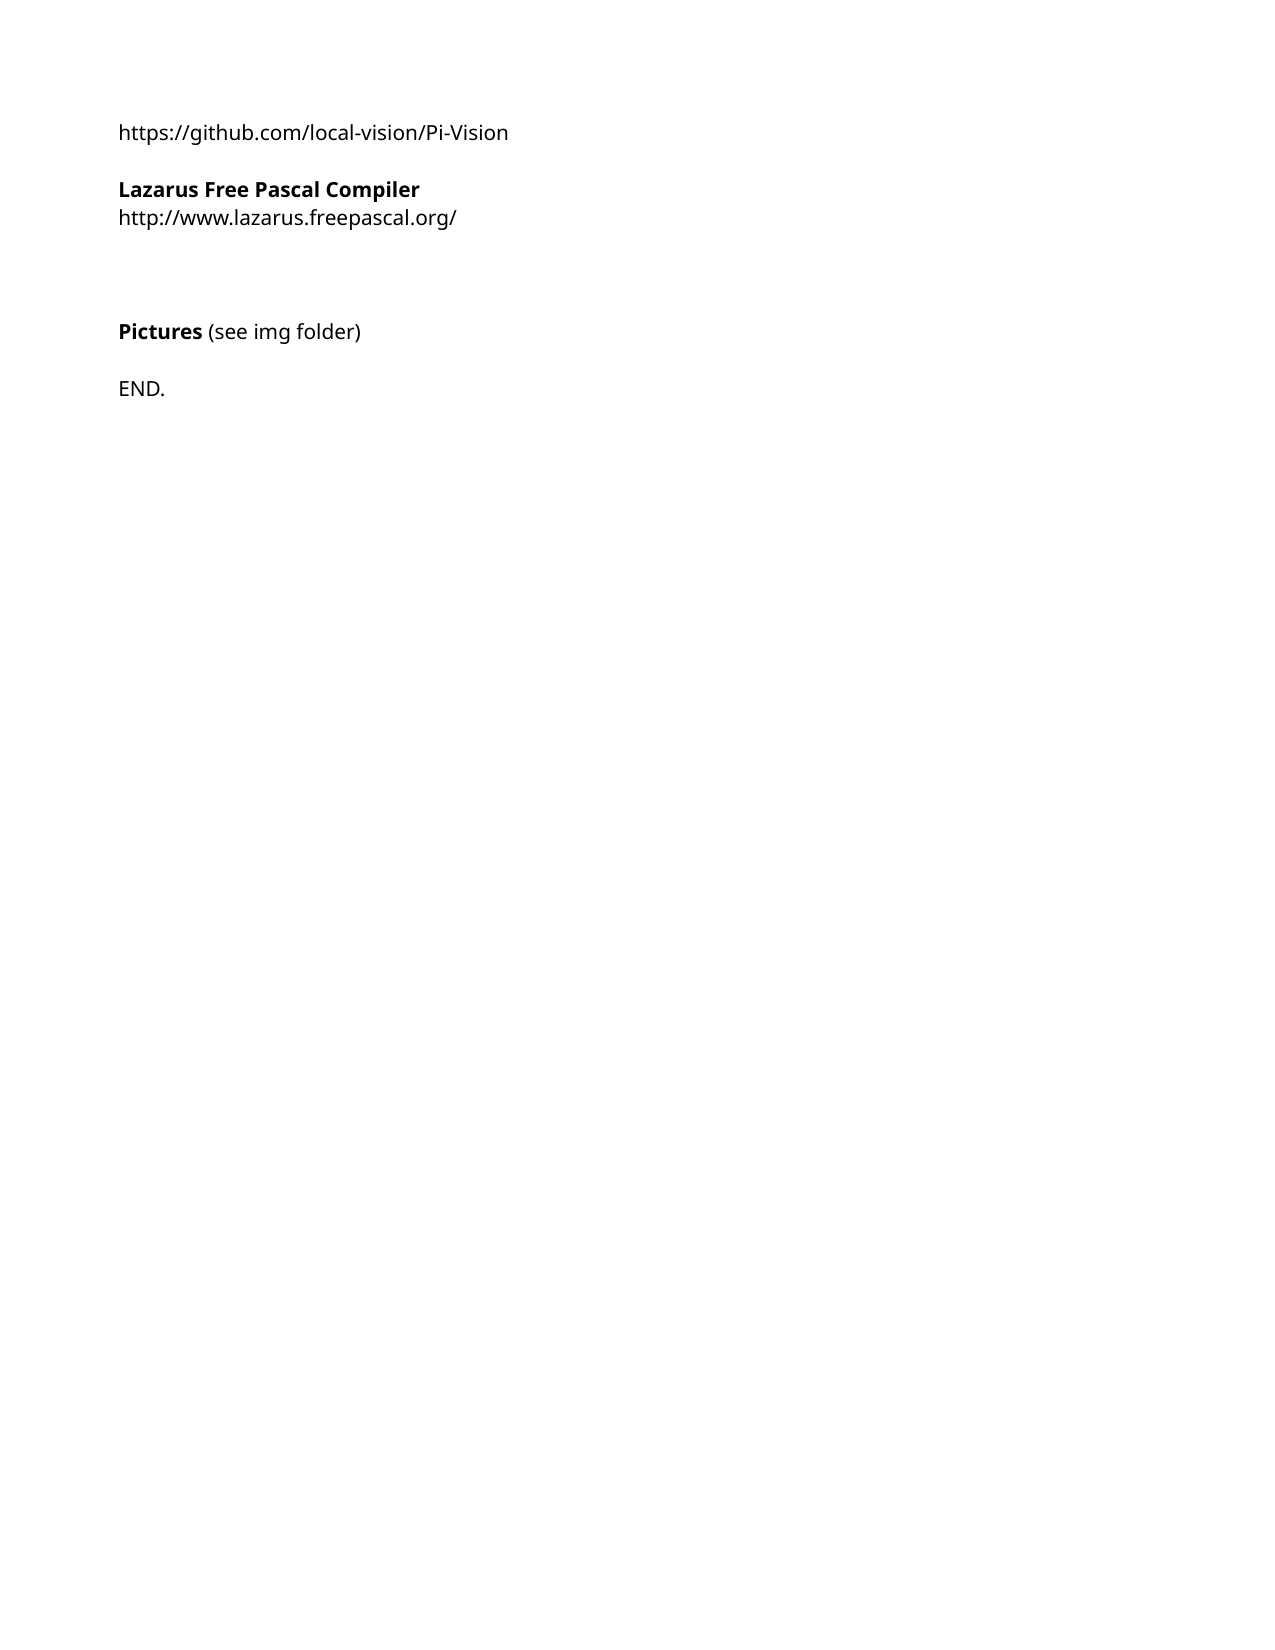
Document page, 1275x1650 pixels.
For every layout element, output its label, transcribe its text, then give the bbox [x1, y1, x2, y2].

text Lazarus Free Pascal Compiler [118, 175, 1157, 203]
text http://www.lazarus.freepascal.org/ [118, 203, 1157, 232]
text https://github.com/local-vision/Pi-Vision [118, 118, 1157, 147]
text Pictures (see img folder) [118, 317, 1157, 346]
text END. [118, 374, 1157, 402]
